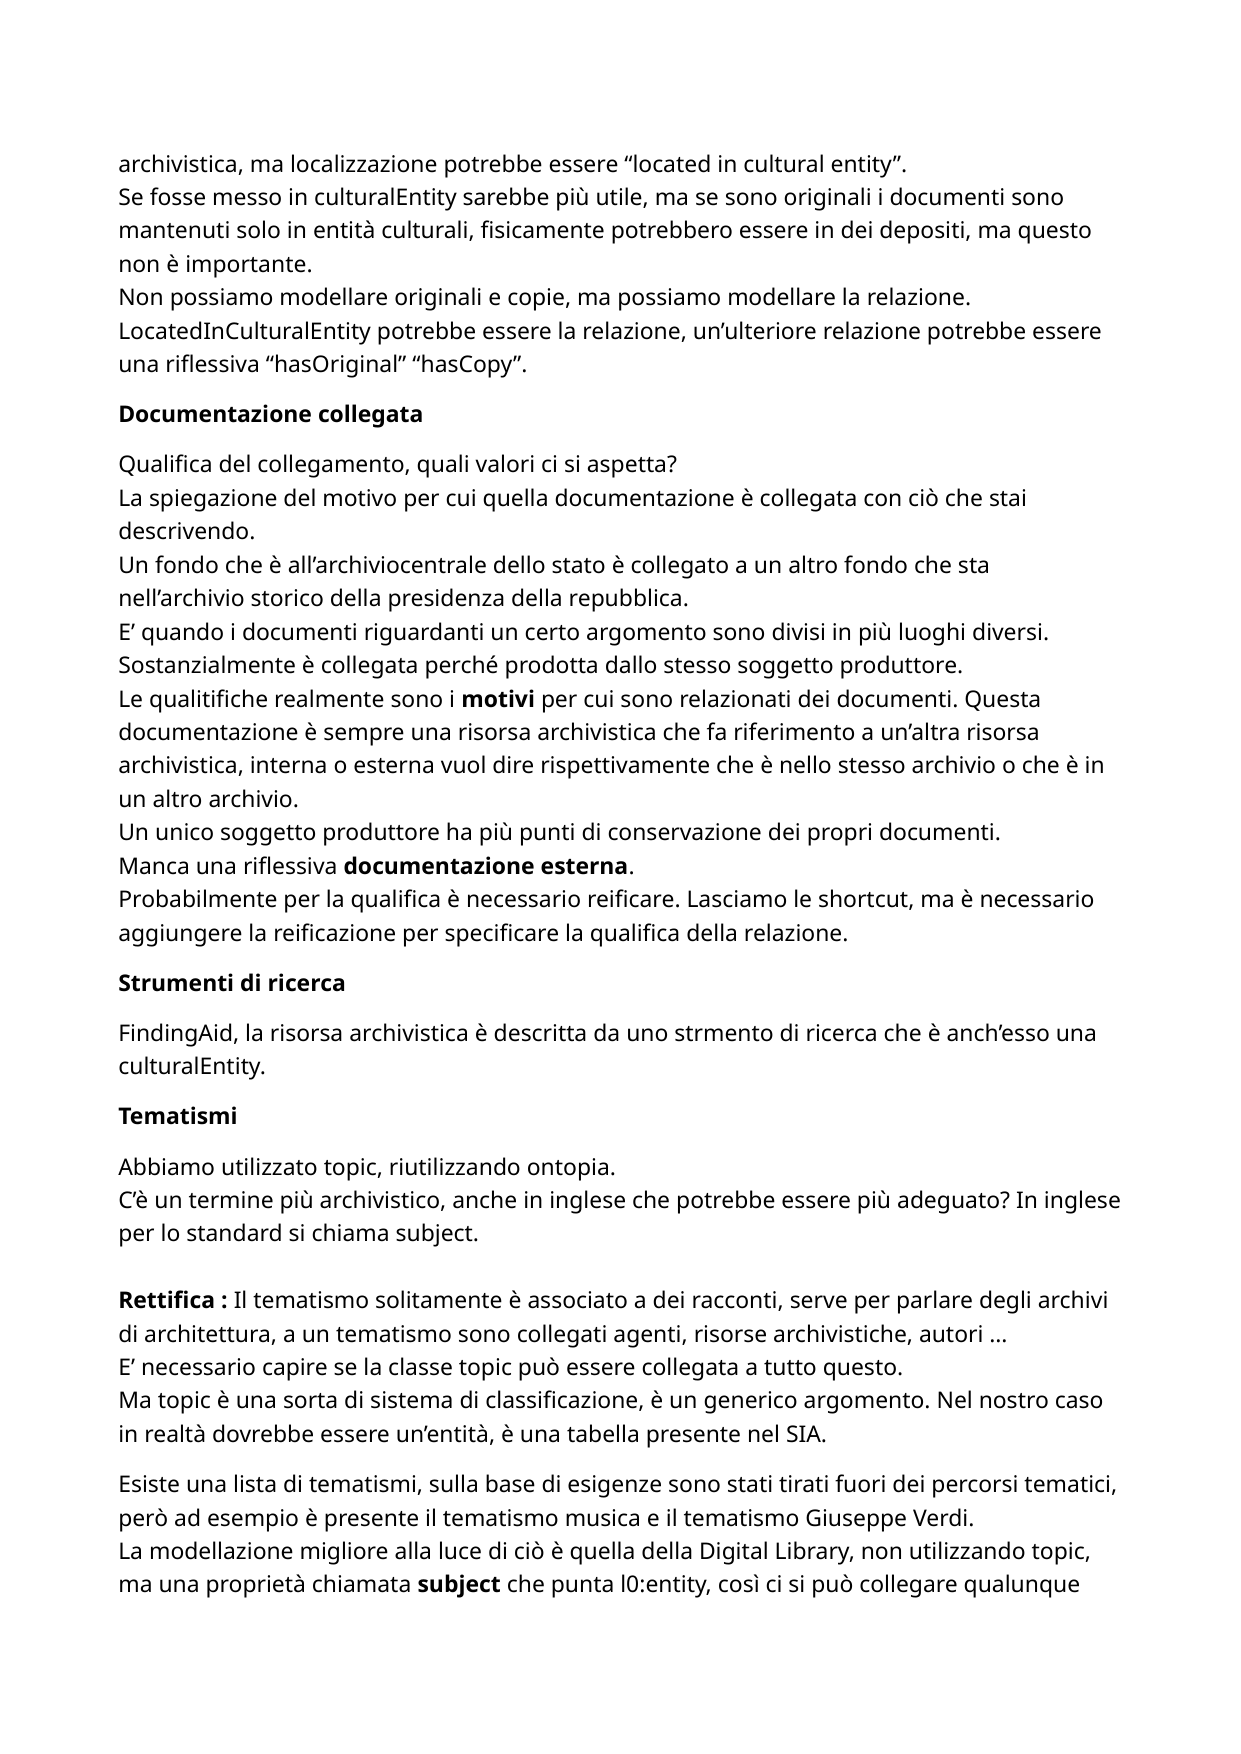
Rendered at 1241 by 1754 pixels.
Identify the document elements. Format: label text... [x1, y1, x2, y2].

text archivistica, ma localizzazione potrebbe essere “located in cultural entity”. Se fosse messo in culturalEntity sarebbe più utile, ma se sono originali i documenti sono mantenuti solo in entità culturali, fisicamente potrebbero essere in dei depositi, ma questo non è importante. Non possiamo modellare originali e copie, ma possiamo modellare la relazione. LocatedInCulturalEntity potrebbe essere la relazione, un’ulteriore relazione potrebbe essere una riflessiva “hasOriginal” “hasCopy”. [118, 148, 1122, 379]
text Esiste una lista di tematismi, sulla base di esigenze sono stati tirati fuori dei percorsi tematici, però ad esempio è presente il tematismo musica e il tematismo Giuseppe Verdi. La modellazione migliore alla luce di ciò è quella della Digital Library, non utilizzando topic, ma una proprietà chiamata subject che punta l0:entity, così ci si può collegare qualunque [118, 1468, 1122, 1599]
text Qualifica del collegamento, quali valori ci si aspetta? La spiegazione del motivo per cui quella documentazione è collegata con ciò che stai descrivendo. Un fondo che è all’archiviocentrale dello stato è collegato a un altro fondo che sta nell’archivio storico della presidenza della repubblica. E’ quando i documenti riguardanti un certo argomento sono divisi in più luoghi diversi. Sostanzialmente è collegata perché prodotta dallo stesso soggetto produttore. Le qualitifiche realmente sono i motivi per cui sono relazionati dei documenti. Questa documentazione è sempre una risorsa archivistica che fa riferimento a un’altra risorsa archivistica, interna o esterna vuol dire rispettivamente che è nello stesso archivio o che è in un altro archivio. Un unico soggetto produttore ha più punti di conservazione dei propri documenti. Manca una riflessiva documentazione esterna. Probabilmente per la qualifica è necessario reificare. Lasciamo le shortcut, ma è necessario aggiungere la reificazione per specificare la qualifica della relazione. [118, 448, 1122, 948]
text Abbiamo utilizzato topic, riutilizzando ontopia. C’è un termine più archivistico, anche in inglese che potrebbe essere più adeguato? In inglese per lo standard si chiama subject. Rettifica : Il tematismo solitamente è associato a dei racconti, serve per parlare degli archivi di architettura, a un tematismo sono collegati agenti, risorse archivistiche, autori … E’ necessario capire se la classe topic può essere collegata a tutto questo. Ma topic è una sorta di sistema di classificazione, è un generico argomento. Nel nostro caso in realtà dovrebbe essere un’entità, è una tabella presente nel SIA. [118, 1150, 1122, 1449]
text FindingAid, la risorsa archivistica è descritta da uno strmento di ricerca che è anch’esso una culturalEntity. [118, 1017, 1122, 1081]
text Tematismi [118, 1100, 1122, 1132]
text Strumenti di ricerca [118, 967, 1122, 998]
text Documentazione collegata [118, 398, 1122, 429]
